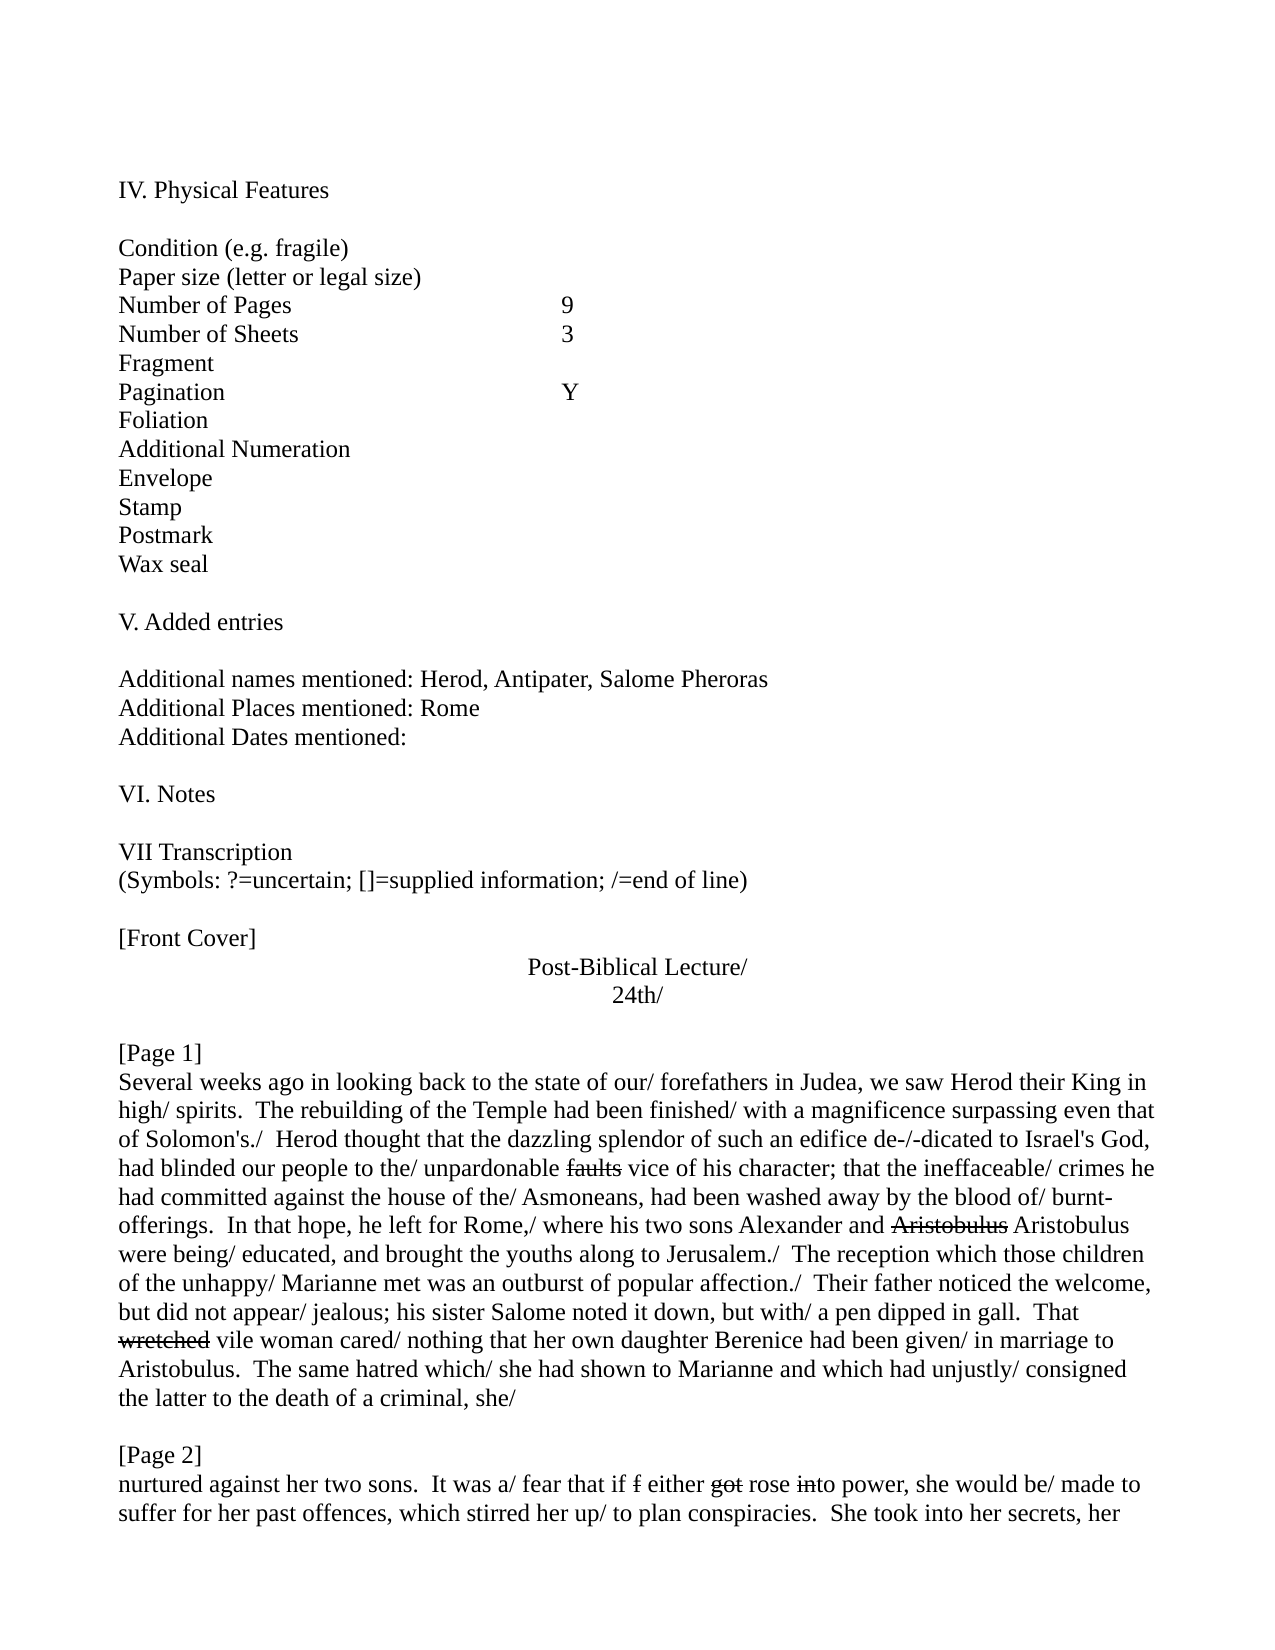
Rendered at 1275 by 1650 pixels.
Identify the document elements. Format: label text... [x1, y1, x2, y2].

text Additional Numeration [118, 434, 1157, 463]
text Post-Biblical Lecture/ [118, 952, 1157, 981]
text (Symbols: ?=uncertain; []=supplied information; /=end of line) [118, 866, 1157, 894]
text [Front Cover] [118, 923, 1157, 952]
text Postma rk [118, 521, 1157, 549]
text Additional Places mentioned: Rome [118, 693, 1157, 722]
text VII Transcription [118, 837, 1157, 866]
text Condition (e.g. fragile) [118, 233, 1157, 262]
text Additional names mentioned: Herod, Antipater, Salome Pheroras [118, 664, 1157, 693]
text [Page 1] [118, 1038, 1157, 1067]
text Several weeks ago in looking back to the state of our/ forefathers in Judea, we saw Herod their King in high/ spirits. The rebuilding of the Temple had been finished/ with a magnificence surpassing even that of Solomon's./ Herod thought that the dazzling splendor of such an edifice de-/-dicated to Israel's God, had blinded our people to the/ unpardonable faults vice of his character; that the ineffaceable/ crimes he had committed against the house of the/ Asmoneans, had been washed away by the blood of/ burnt-offerings. In that hope, he left for Rome,/ where his two sons Alexander and Aristobulus Aristobulus were being/ educated, and brought the youths along to Jerusalem./ The reception which those children of the unhappy/ Marianne met was an outburst of popular affection./ Their father noticed the welcome, but did not appear/ jealous; his sister Salome noted it down, but with/ a pen dipped in gall. That wretched vile woman cared/ nothing that her own daughter Berenice had been given/ in marriage to Aristobulus. The same hatred which/ she had shown to Marianne and which had unjustly/ consigned the latter to the death of a criminal, she/ [118, 1067, 1157, 1412]
text V. Added entries [118, 607, 1157, 636]
text VI. Notes [118, 779, 1157, 808]
text IV. Physical Features [118, 176, 1157, 204]
text Envelope [118, 463, 1157, 492]
text Number of Pages 9 [118, 291, 1157, 319]
text [Page 2] [118, 1441, 1157, 1469]
text Foliation [118, 406, 1157, 434]
text Paper size (letter or legal size) [118, 262, 1157, 291]
text Wax seal [118, 549, 1157, 578]
text Number of Sheets 3 [118, 319, 1157, 348]
text 24th/ [118, 981, 1157, 1009]
text Stamp [118, 492, 1157, 521]
text nurtured against her two sons. It was a/ fear that if f either got rose into power, she would be/ made to suffer for her past offences, which stirred her up/ to plan conspiracies. She took into her secrets, her [118, 1469, 1157, 1527]
text Pagination Y [118, 377, 1157, 406]
text Additional Dates mentioned: [118, 722, 1157, 751]
text Fragment [118, 348, 1157, 377]
